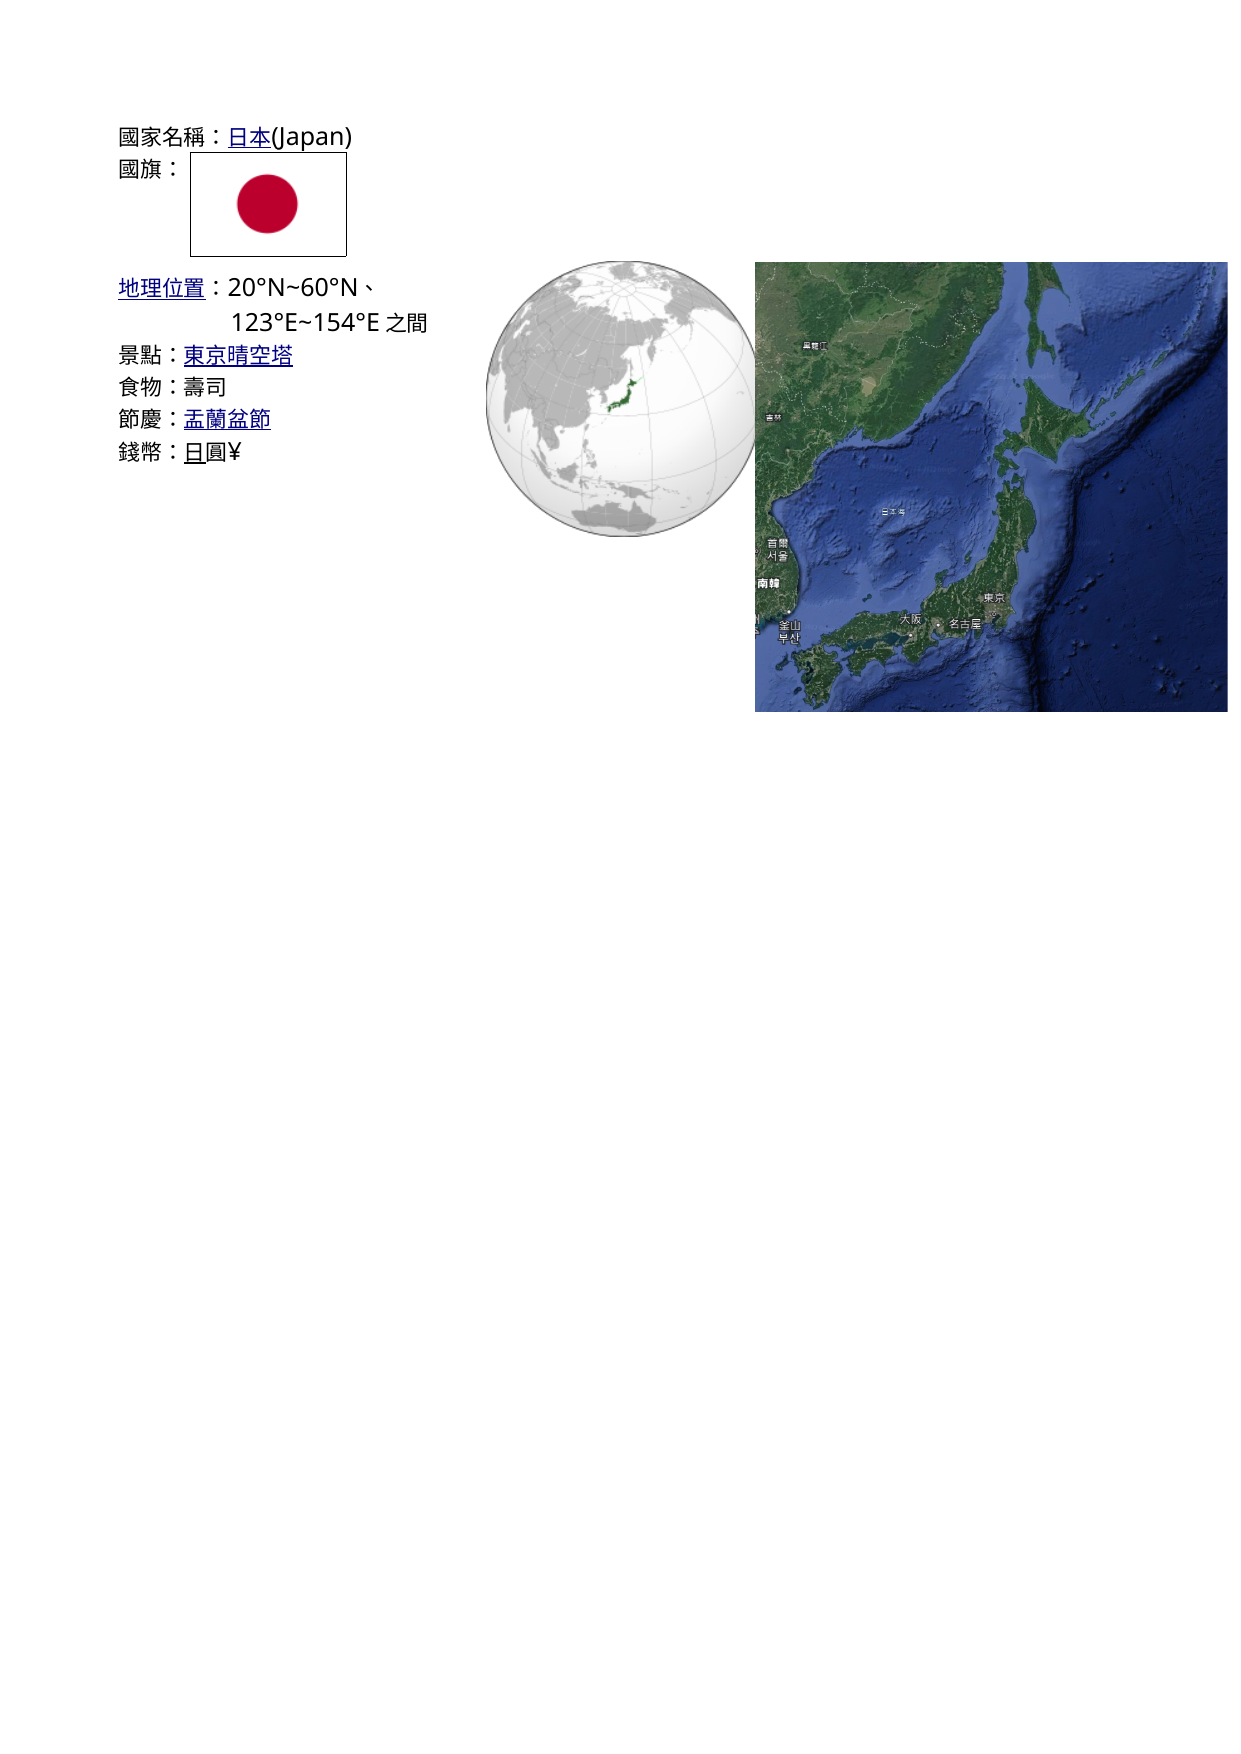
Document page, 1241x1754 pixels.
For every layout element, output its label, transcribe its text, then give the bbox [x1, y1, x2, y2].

text 節慶：盂蘭盆節 [118, 402, 486, 433]
text 錢幣：日圓¥ [118, 433, 486, 467]
text 景點：東京晴空塔 [118, 338, 486, 370]
text 國旗： [118, 152, 190, 256]
text 地理位置：20°N~60°N、 123°E~154°E之間 [118, 270, 486, 338]
text [347, 152, 1122, 184]
text [191, 153, 346, 256]
picture [192, 155, 343, 253]
text 食物：壽司 [118, 370, 486, 402]
picture [486, 261, 1228, 712]
text 國家名稱：日本(Japan) [118, 118, 1122, 152]
